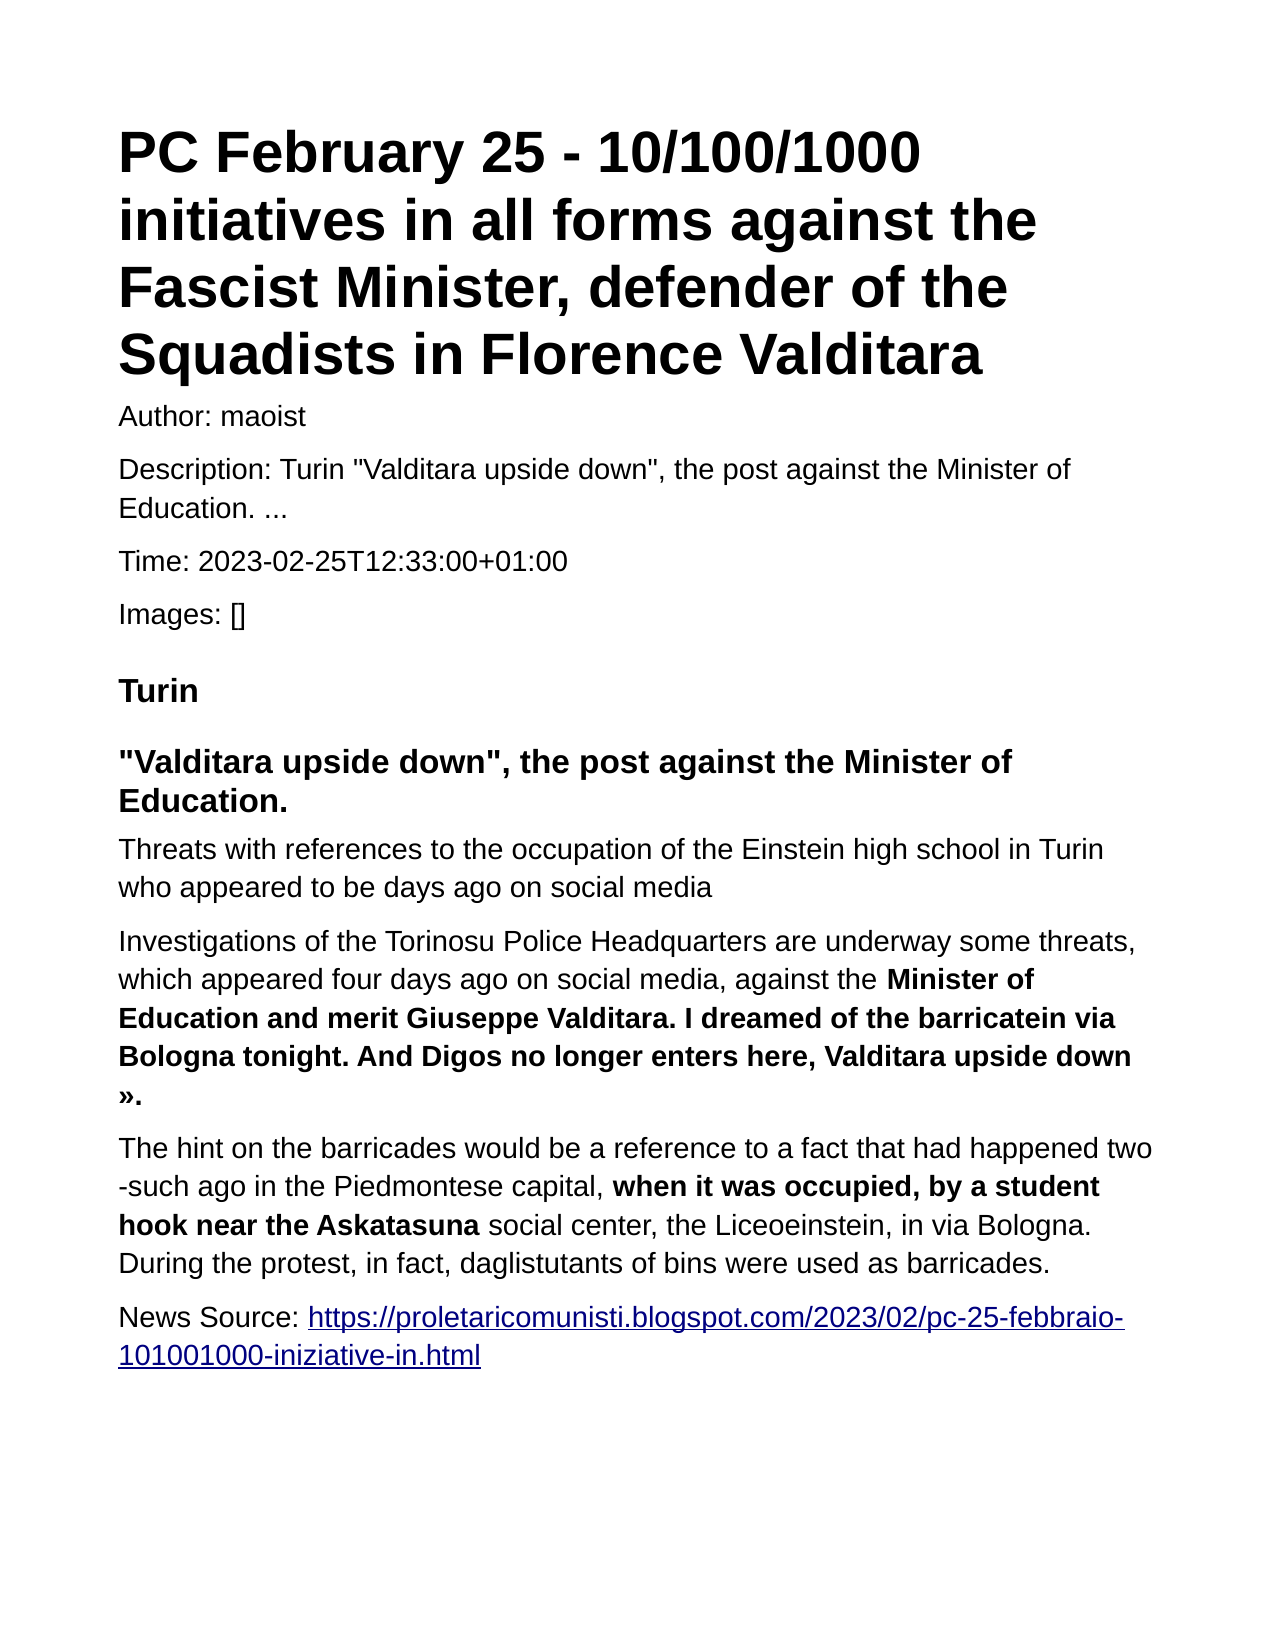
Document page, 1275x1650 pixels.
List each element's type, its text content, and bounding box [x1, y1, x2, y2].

text Description: Turin "Valditara upside down", the post against the Minister of Education. ... [118, 452, 1157, 524]
text Time: 2023-02-25T12:33:00+01:00 [118, 544, 1157, 577]
text Threats with references to the occupation of the Einstein high school in Turin who appeared to be days ago on social media [118, 832, 1157, 904]
subtitle "Valditara upside down", the post against the Minister of Education. [118, 743, 1157, 819]
text Images: [] [118, 597, 1157, 630]
text Author: maoist [118, 399, 1157, 432]
text Investigations of the Torinosu Police Headquarters are underway some threats, which appeared four days ago on social media, against the Minister of Education and merit Giuseppe Valditara. I dreamed of the barricatein via Bologna tonight. And Digos no longer enters here, Valditara upside down ». [118, 924, 1157, 1111]
subtitle PC February 25 - 10/100/1000 initiatives in all forms against the Fascist Minister, defender of the Squadists in Florence Valditara [118, 118, 1157, 386]
text The hint on the barricades would be a reference to a fact that had happened two -such ago in the Piedmontese capital, when it was occupied, by a student hook near the Askatasuna social center, the Liceoeinstein, in via Bologna. During the protest, in fact, daglistutants of bins were used as barricades. [118, 1131, 1157, 1280]
text News Source: https://proletaricomunisti.blogspot.com/2023/02/pc-25-febbraio-101001000-iniziative-in.html [118, 1300, 1157, 1372]
subtitle Turin [118, 671, 1157, 709]
